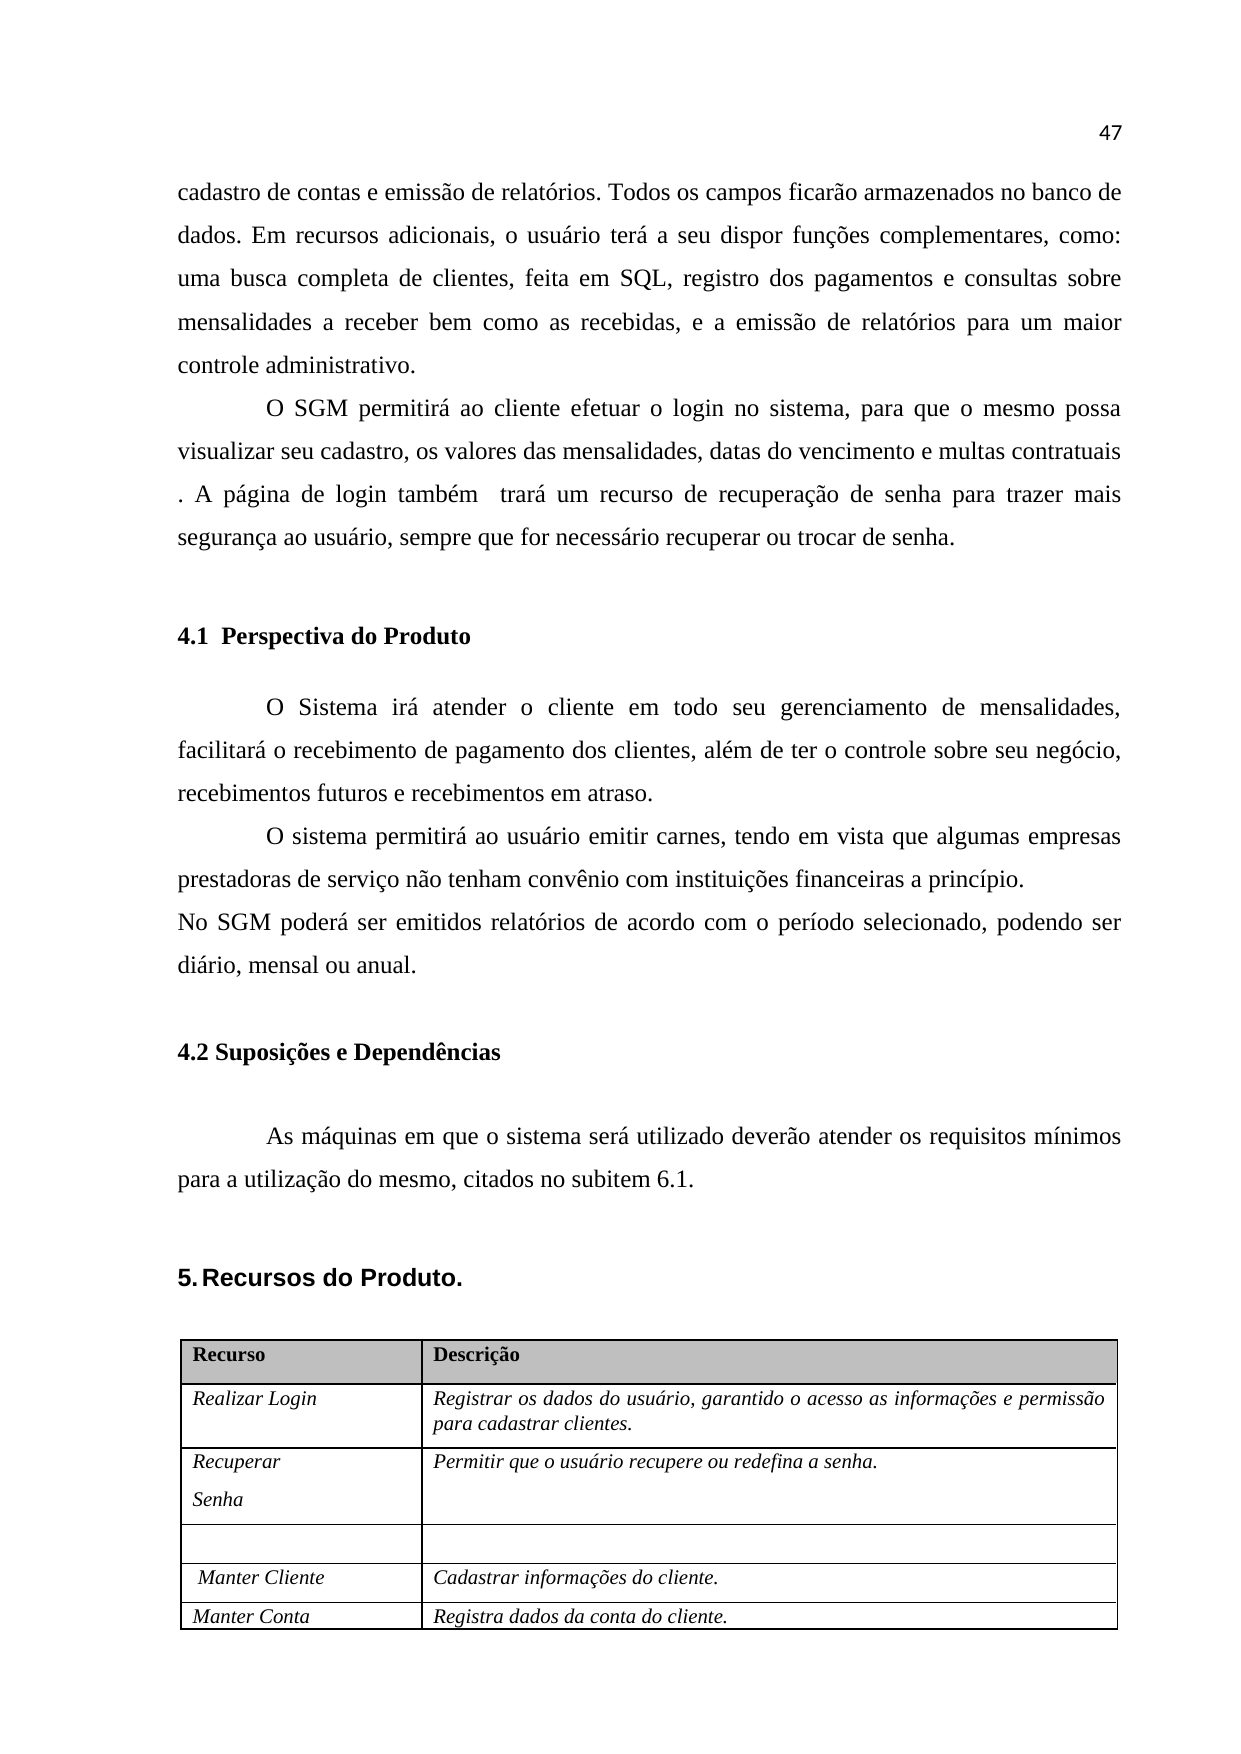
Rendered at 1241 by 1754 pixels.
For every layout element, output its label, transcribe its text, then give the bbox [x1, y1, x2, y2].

table_header Descrição [423, 1341, 1117, 1383]
table_cell Recuperar Senha [182, 1449, 421, 1523]
table_cell Realizar Login [182, 1385, 421, 1447]
text cadastro de contas e emissão de relatórios. Todos os campos ficarão armazenados no banco de dados. Em recursos adicionais, o usuário terá a seu dispor funções complementares, como: uma busca completa de clientes, feita em SQL, registro dos pagamentos e consultas sobre mensalidades a receber bem como as recebidas, e a emissão de relatórios para um maior controle administrativo. [177, 177, 1122, 378]
table_cell Cadastrar informações do cliente. [423, 1563, 1117, 1602]
table_cell Manter Cliente [182, 1564, 421, 1602]
table_cell Registrar os dados do usuário, garantido o acesso as informações e permissão para cadastrar clientes. [423, 1383, 1117, 1447]
table_cell Manter Conta [182, 1603, 421, 1628]
table_cell [182, 1525, 421, 1563]
text No SGM poderá ser emitidos relatórios de acordo com o período selecionado, podendo ser diário, mensal ou anual. [177, 907, 1122, 979]
text O sistema permitirá ao usuário emitir carnes, tendo em vista que algumas empresas prestadoras de serviço não tenham convênio com instituições financeiras a princípio. [177, 821, 1122, 893]
text O Sistema irá atender o cliente em todo seu gerenciamento de mensalidades, facilitará o recebimento de pagamento dos clientes, além de ter o controle sobre seu negócio, recebimentos futuros e recebimentos em atraso. [177, 692, 1122, 807]
table_cell Permitir que o usuário recupere ou redefina a senha. [423, 1447, 1117, 1523]
text 4.1 Perspectiva do Produto [177, 621, 1122, 650]
text O SGM permitirá ao cliente efetuar o login no sistema, para que o mesmo possa visualizar seu cadastro, os valores das mensalidades, datas do vencimento e multas contratuais . A página de login também trará um recurso de recuperação de senha para trazer mais segurança ao usuário, sempre que for necessário recuperar ou trocar de senha. [177, 393, 1122, 551]
text 5. Recursos do Produto. [177, 1263, 1122, 1292]
text As máquinas em que o sistema será utilizado deverão atender os requisitos mínimos para a utilização do mesmo, citados no subitem 6.1. [177, 1121, 1122, 1193]
table_header Recurso [182, 1341, 421, 1383]
text 4.2 Suposições e Dependências [177, 1037, 1122, 1066]
table_cell [423, 1524, 1117, 1563]
table_cell Registra dados da conta do cliente. [423, 1602, 1117, 1628]
